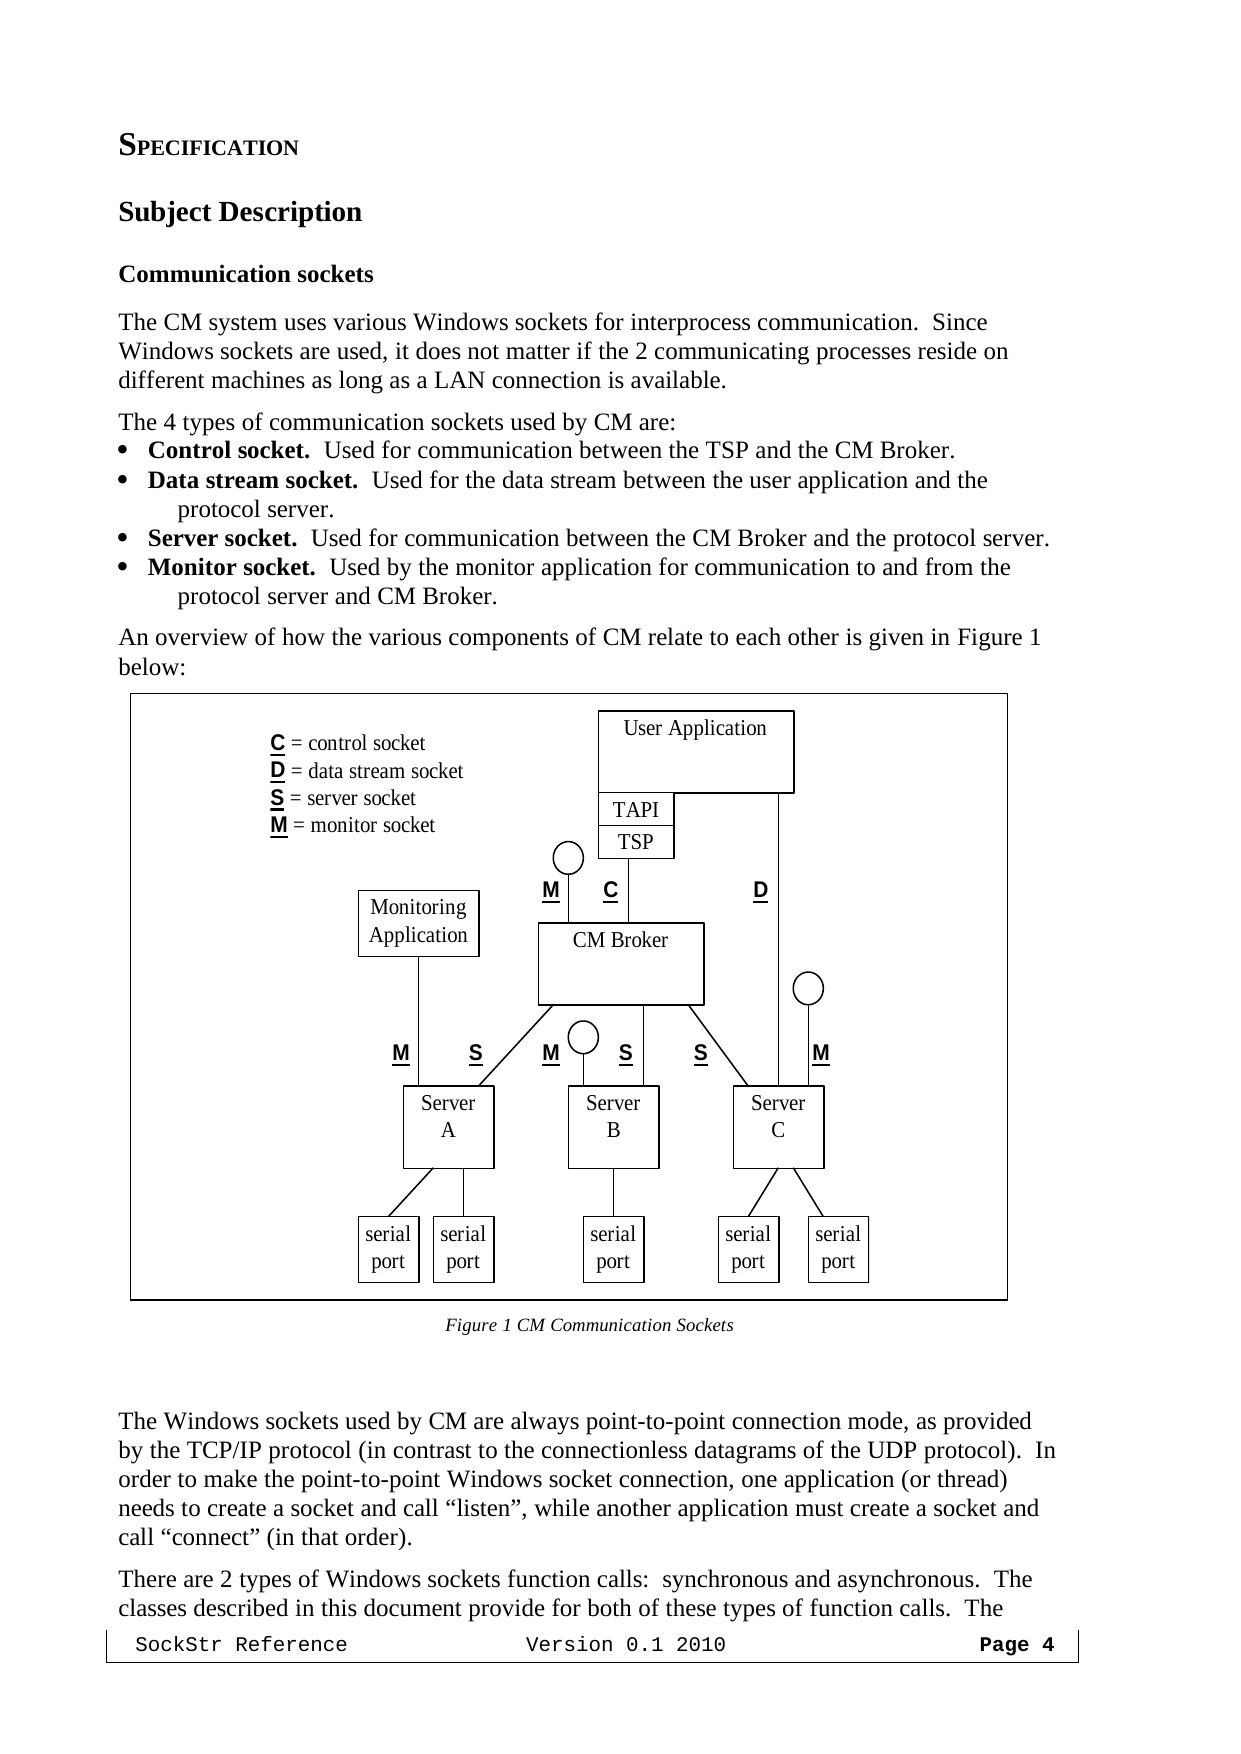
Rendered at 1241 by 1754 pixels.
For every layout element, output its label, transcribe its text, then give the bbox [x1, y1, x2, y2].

subtitle Specification [118, 124, 1063, 163]
text There are 2 types of Windows sockets function calls: synchronous and asynchronous. The classes described in this document provide for both of these types of function calls. The [118, 1564, 1063, 1622]
list Monitor socket. Used by the monitor application for communication to and from the protocol server and CM Broker. [118, 552, 1063, 610]
subtitle Communication sockets [118, 259, 1063, 288]
list Control socket. Used for communication between the TSP and the CM Broker. [118, 435, 1063, 464]
subtitle Subject Description [118, 194, 1063, 228]
text The Windows sockets used by CM are always point-to-point connection mode, as provided by the TCP/IP protocol (in contrast to the connectionless datagrams of the UDP protocol). In order to make the point-to-point Windows socket connection, one application (or thread) needs to create a socket and call “listen”, while another application must create a socket and call “connect” (in that order). [118, 1406, 1063, 1551]
list Server socket. Used for communication between the CM Broker and the protocol server. [118, 523, 1063, 552]
text An overview of how the various components of CM relate to each other is given in Figure 1 below: [118, 622, 1063, 680]
text The CM system uses various Windows sockets for interprocess communication. Since Windows sockets are used, it does not matter if the 2 communicating processes reside on different machines as long as a LAN connection is available. [118, 307, 1063, 394]
text The 4 types of communication sockets used by CM are: [118, 406, 1063, 435]
list Data stream socket. Used for the data stream between the user application and the protocol server. [118, 464, 1063, 523]
text Figure 1 CM Communication Sockets [118, 1313, 1063, 1335]
